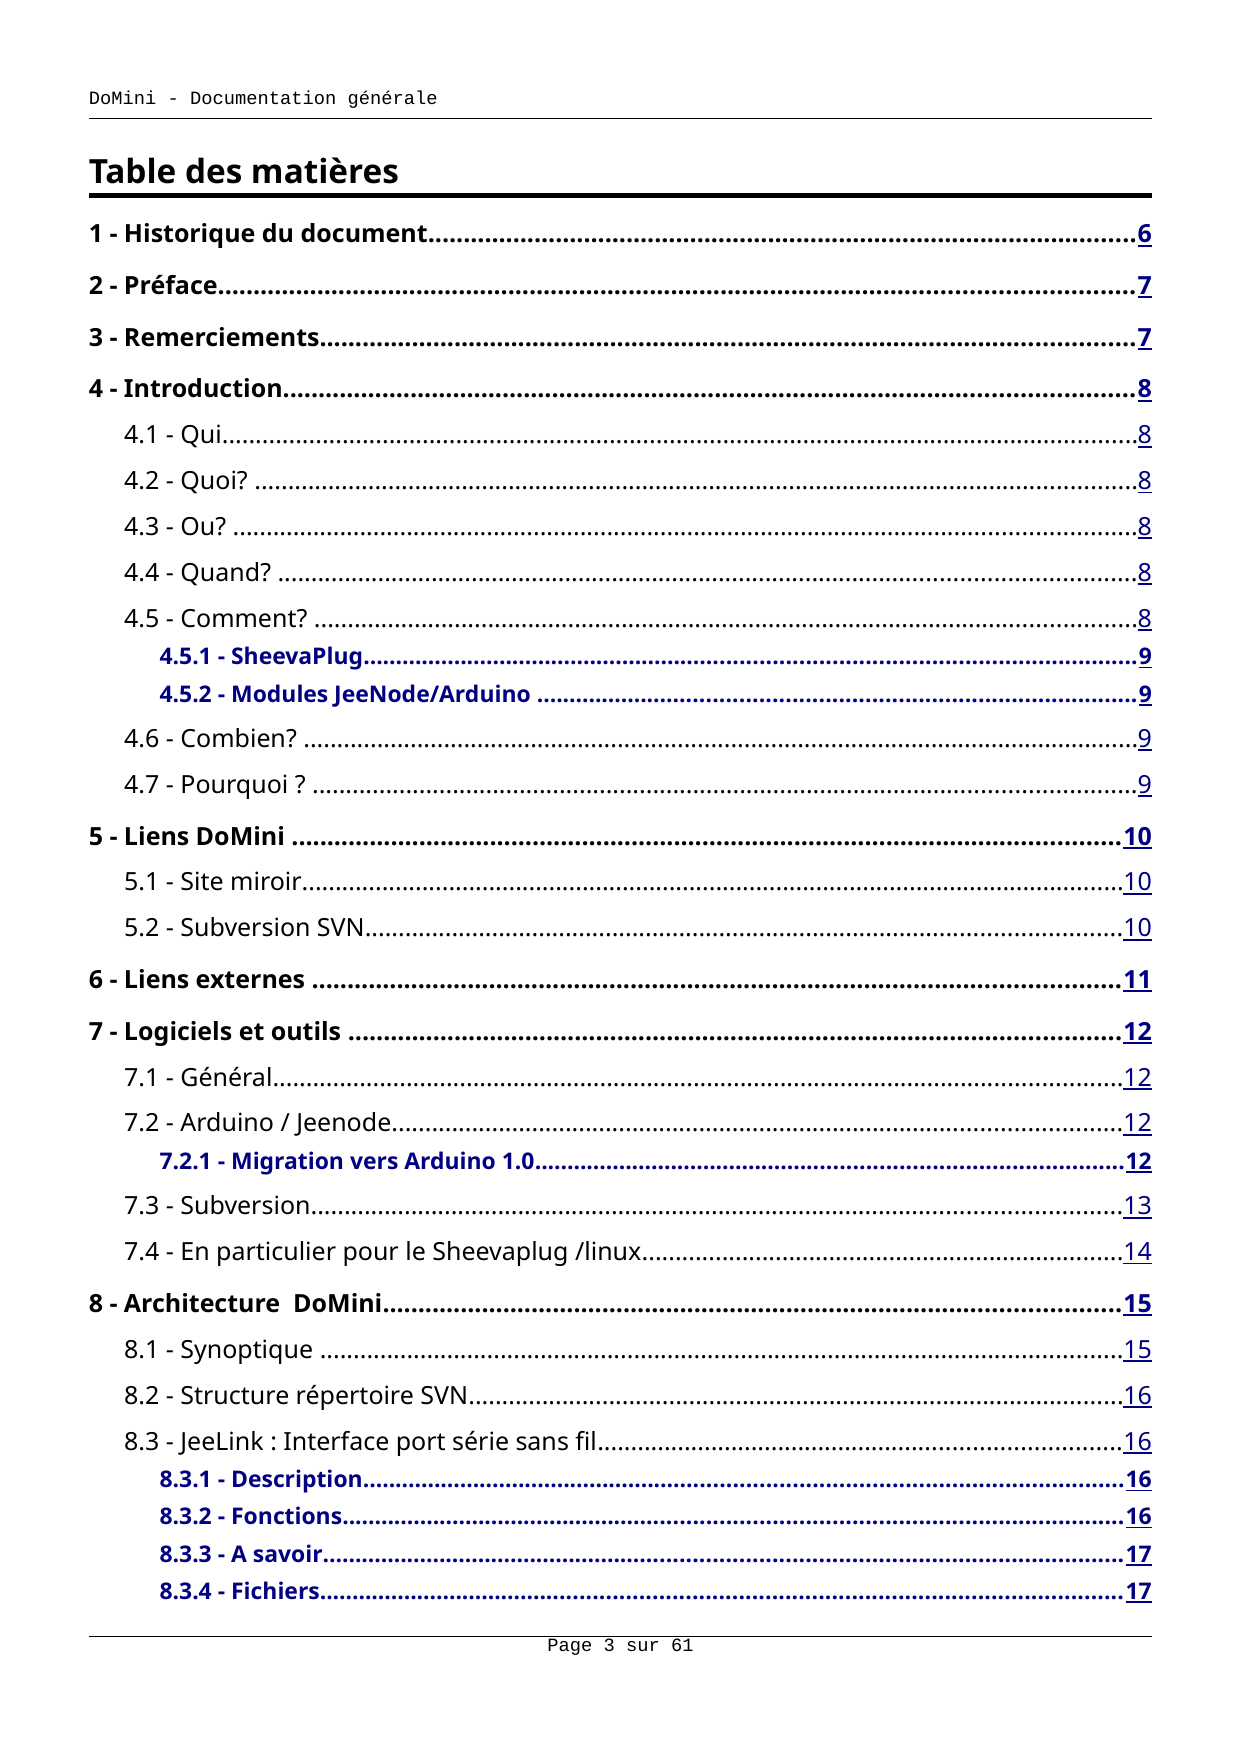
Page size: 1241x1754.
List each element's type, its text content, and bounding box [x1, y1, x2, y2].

text 5 - Liens DoMini 10 [88, 818, 1152, 852]
text 1 - Historique du document 6 [88, 216, 1152, 250]
text 4.7 - Pourquoi ? 9 [124, 766, 1152, 800]
text 7.2 - Arduino / Jeenode 12 [124, 1105, 1152, 1139]
text 4 - Introduction 8 [88, 371, 1152, 405]
text 8.2 - Structure répertoire SVN 16 [124, 1377, 1152, 1411]
text 8 - Architecture DoMini 15 [88, 1286, 1152, 1320]
text Table des matières [88, 147, 1152, 198]
text 7.3 - Subversion 13 [124, 1188, 1152, 1222]
text 4.3 - Ou? 8 [124, 509, 1152, 543]
text 8.3 - JeeLink : Interface port série sans fil 16 [124, 1423, 1152, 1457]
text 8.1 - Synoptique 15 [124, 1331, 1152, 1366]
text 7 - Logiciels et outils 12 [88, 1013, 1152, 1047]
text 4.4 - Quand? 8 [124, 554, 1152, 588]
text 8.3.2 - Fonctions 16 [159, 1500, 1152, 1532]
text 4.5 - Comment? 8 [124, 600, 1152, 634]
text 3 - Remerciements 7 [88, 319, 1152, 353]
text 7.2.1 - Migration vers Arduino 1.0 12 [159, 1145, 1152, 1176]
text 5.2 - Subversion SVN 10 [124, 910, 1152, 944]
text 4.5.1 - SheevaPlug 9 [159, 640, 1152, 672]
text 8.3.4 - Fichiers 17 [159, 1575, 1152, 1606]
text 2 - Préface 7 [88, 268, 1152, 302]
text 5.1 - Site miroir 10 [124, 864, 1152, 898]
text 4.2 - Quoi? 8 [124, 463, 1152, 497]
text 7.1 - Général 12 [124, 1059, 1152, 1093]
text 8.3.3 - A savoir 17 [159, 1537, 1152, 1569]
text 4.6 - Combien? 9 [124, 721, 1152, 754]
text 8.3.1 - Description 16 [159, 1463, 1152, 1494]
text 7.4 - En particulier pour le Sheevaplug /linux 14 [124, 1234, 1152, 1268]
text 4.5.2 - Modules JeeNode/Arduino 9 [159, 677, 1152, 709]
text 6 - Liens externes 11 [88, 962, 1152, 996]
text 4.1 - Qui 8 [124, 417, 1152, 451]
